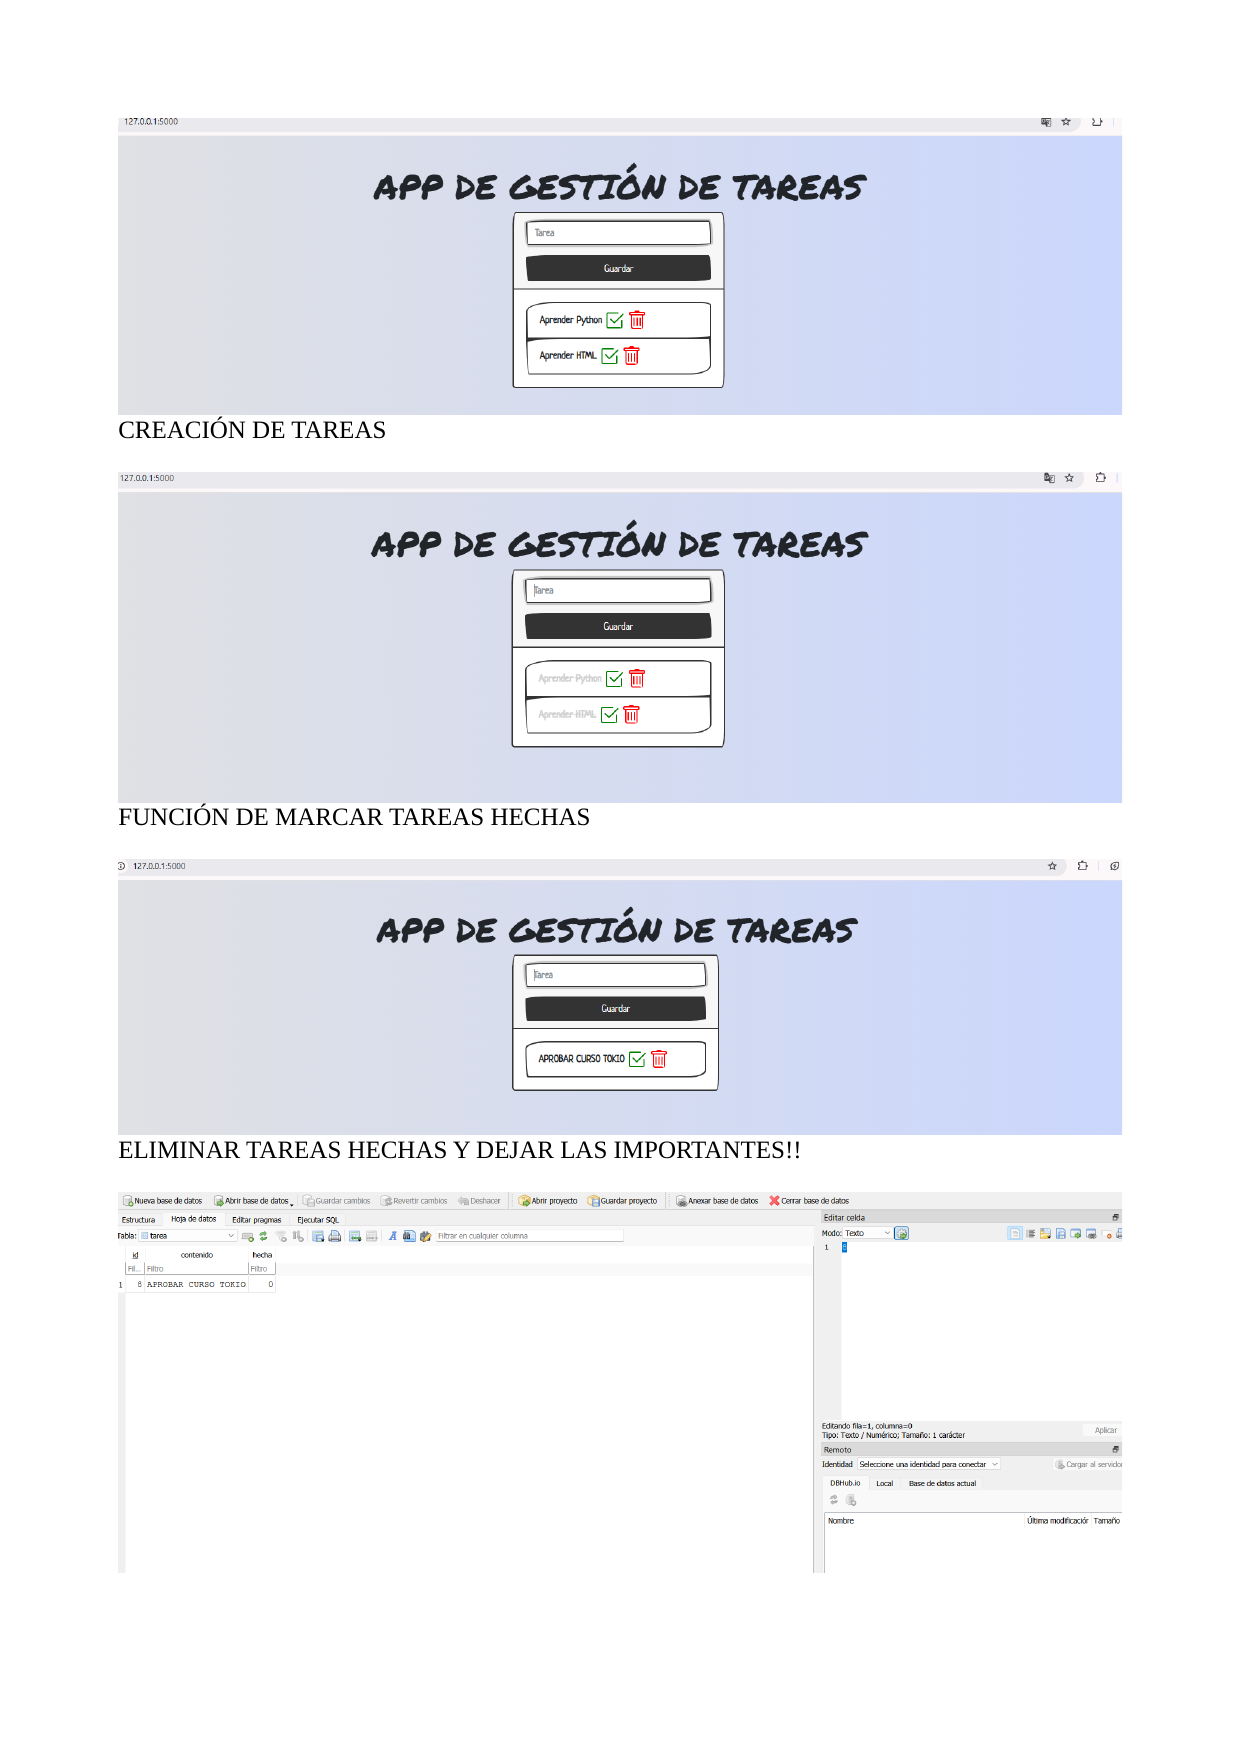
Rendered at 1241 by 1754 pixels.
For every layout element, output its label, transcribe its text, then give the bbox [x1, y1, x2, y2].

text ELIMINAR TAREAS HECHAS Y DEJAR LAS IMPORTANTES!! [118, 1135, 1122, 1164]
picture [118, 1192, 1123, 1573]
picture [118, 472, 1123, 803]
text FUNCIÓN DE MARCAR TAREAS HECHAS [118, 803, 1122, 831]
picture [118, 859, 1123, 1135]
picture [118, 118, 1123, 415]
text CREACIÓN DE TAREAS [118, 415, 1122, 443]
